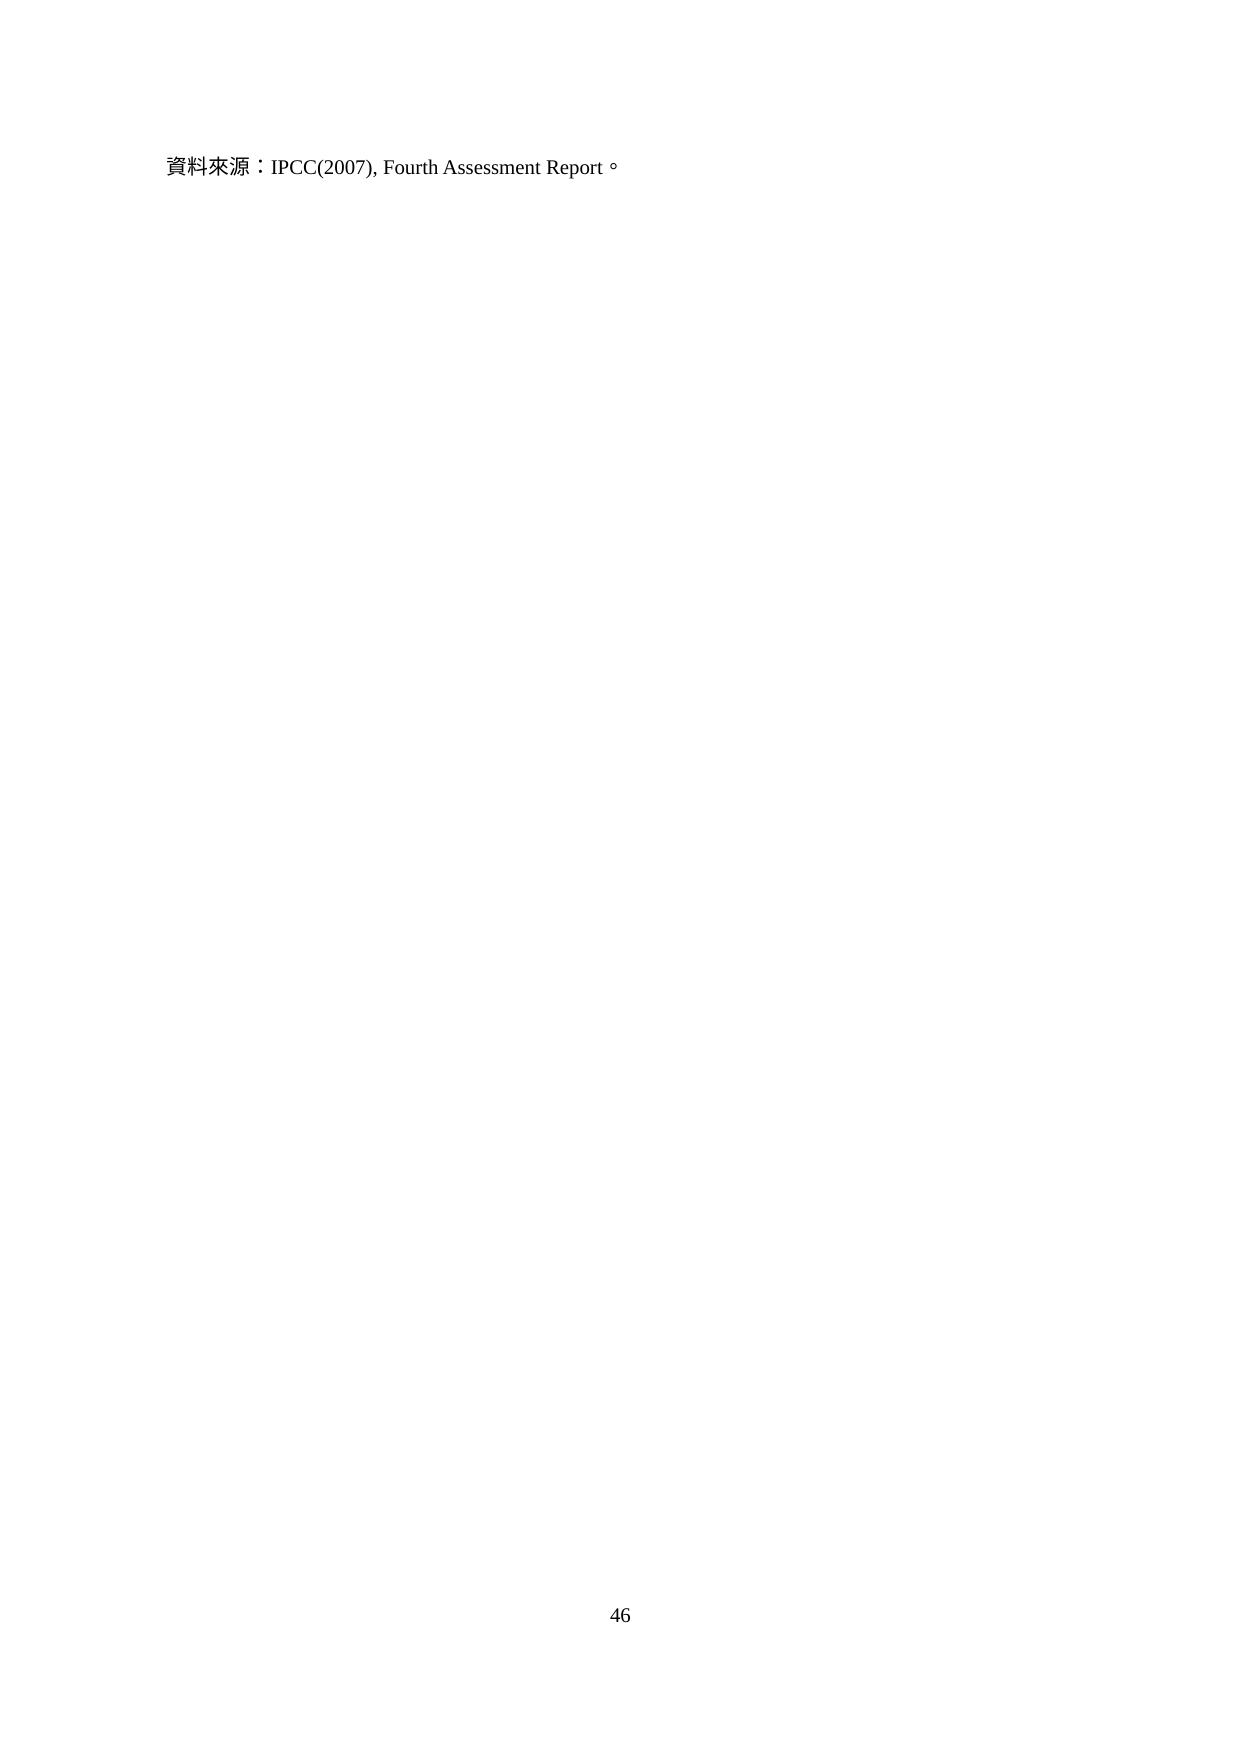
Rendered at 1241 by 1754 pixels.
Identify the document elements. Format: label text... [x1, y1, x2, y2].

text 資料來源：IPCC(2007), Fourth Assessment Report。 [140, 150, 1053, 180]
